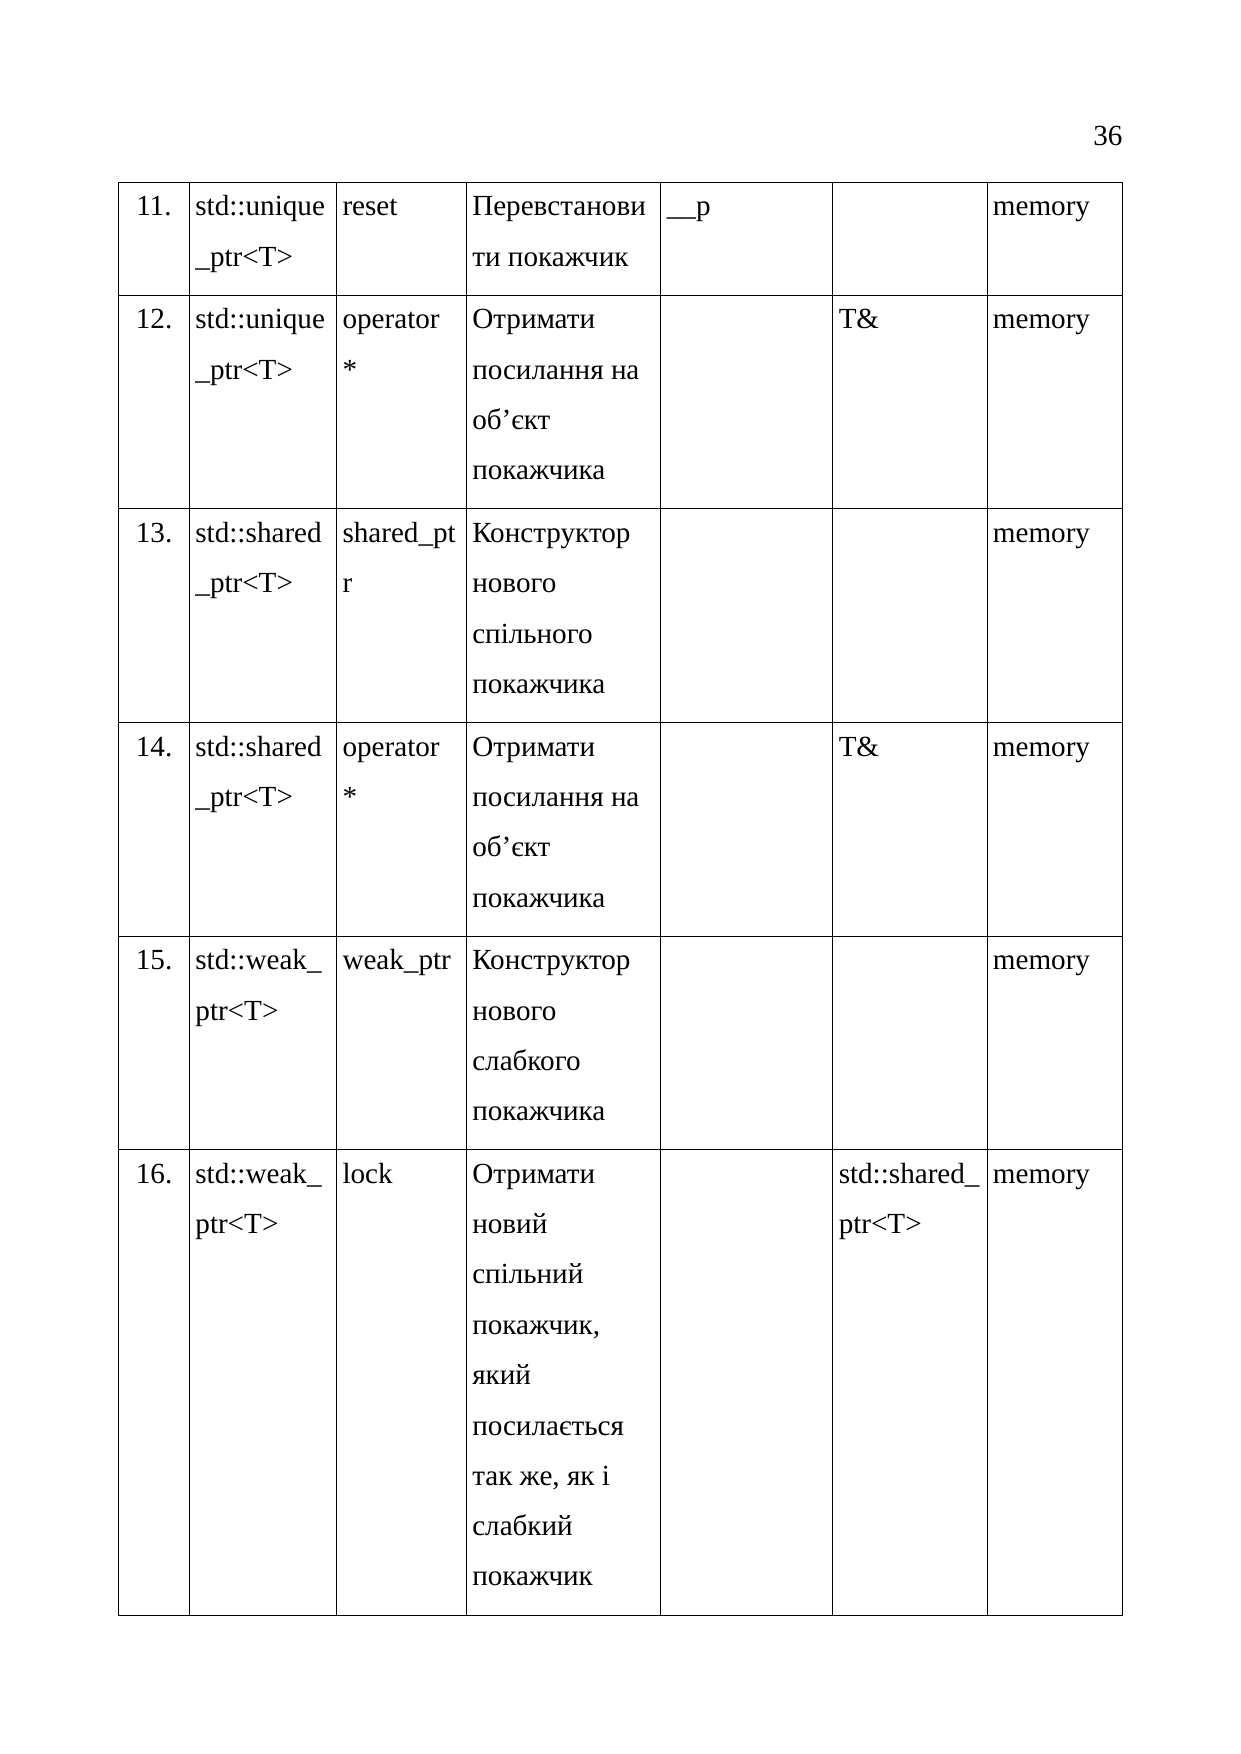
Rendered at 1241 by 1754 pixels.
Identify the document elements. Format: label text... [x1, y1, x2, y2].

table_cell Отримати посилання на об’єкт покажчика [467, 723, 660, 936]
table_cell 12. [119, 296, 189, 508]
table_cell [833, 183, 987, 295]
table_cell [833, 509, 987, 722]
table_cell lock [337, 1150, 466, 1614]
table_cell memory [988, 937, 1122, 1149]
table_cell [833, 937, 987, 1149]
table_cell std::shared_ptr<T> [190, 509, 336, 722]
table_cell Отримати новий спільний покажчик, який посилається так же, як і слабкий покажчик [467, 1150, 660, 1614]
table_cell [661, 937, 832, 1149]
table_cell shared_ptr [337, 509, 466, 722]
table_cell std::weak_ptr<T> [190, 937, 336, 1149]
table_cell T& [833, 723, 987, 936]
table_cell operator * [337, 723, 466, 936]
table_cell std::weak_ptr<T> [190, 1150, 336, 1614]
table_cell operator * [337, 296, 466, 508]
table_cell [661, 723, 832, 936]
table_cell std::shared_ptr<T> [190, 723, 336, 936]
table_cell __p [661, 183, 832, 295]
table_cell [661, 509, 832, 722]
table_cell 14. [119, 723, 189, 936]
table_cell 16. [119, 1150, 189, 1614]
table_cell std::shared_ptr<T> [833, 1150, 987, 1614]
table_cell Перевстановити покажчик [467, 183, 660, 295]
table_cell std::unique_ptr<T> [190, 183, 336, 295]
table_cell [661, 1150, 832, 1614]
table_cell Отримати посилання на об’єкт покажчика [467, 296, 660, 508]
table_cell memory [988, 509, 1122, 722]
table_cell Конструктор нового слабкого покажчика [467, 937, 660, 1149]
table_cell memory [988, 183, 1122, 295]
table_cell memory [988, 296, 1122, 508]
table_cell Конструктор нового спільного покажчика [467, 509, 660, 722]
table_cell memory [988, 1150, 1122, 1614]
table_cell weak_ptr [337, 937, 466, 1149]
table_cell 15. [119, 937, 189, 1149]
table_cell [661, 296, 832, 508]
table_cell 13. [119, 509, 189, 722]
table_cell std::unique_ptr<T> [190, 296, 336, 508]
table_cell reset [337, 183, 466, 295]
table_cell T& [833, 296, 987, 508]
table_cell memory [988, 723, 1122, 936]
table_cell 11. [119, 183, 189, 295]
